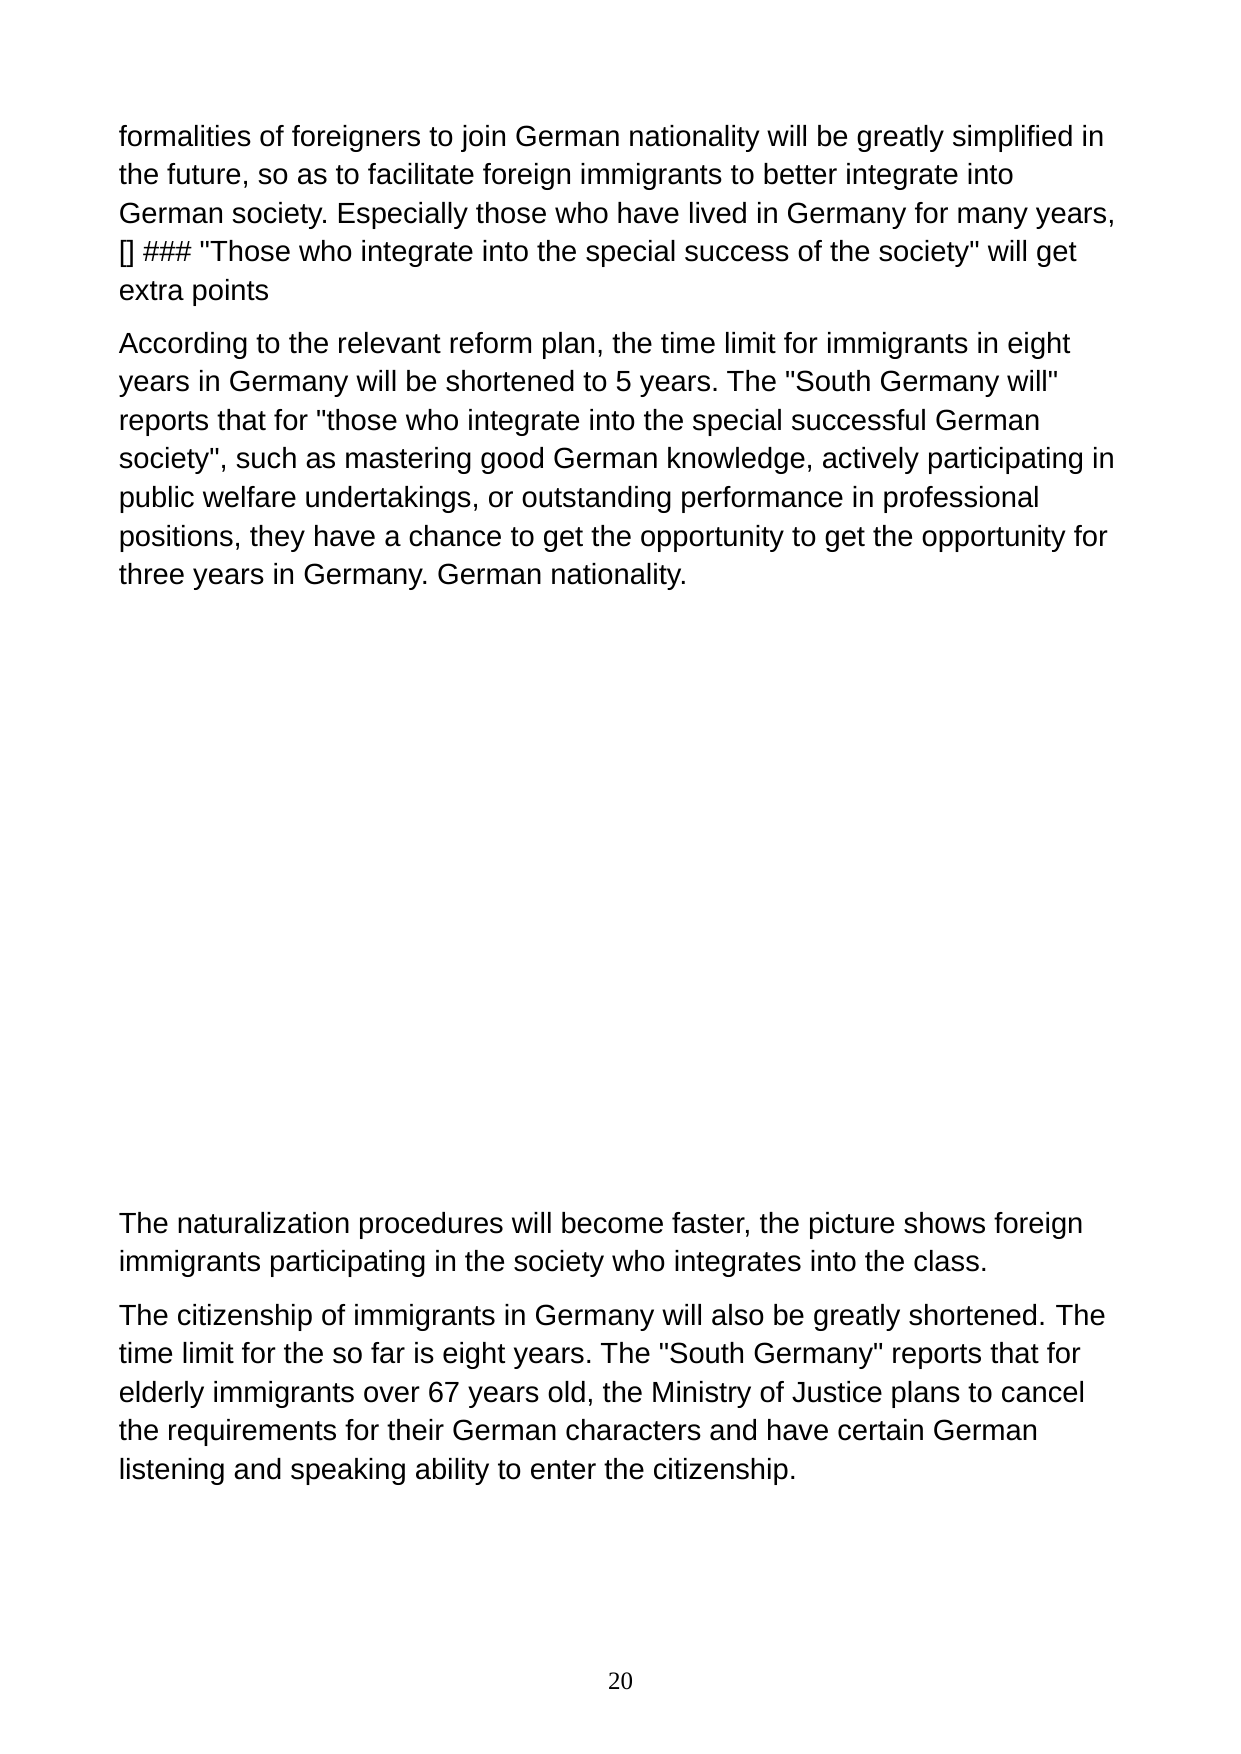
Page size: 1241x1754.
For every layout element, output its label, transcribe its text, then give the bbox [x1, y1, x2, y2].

text The citizenship of immigrants in Germany will also be greatly shortened. The time limit for the so far is eight years. The "South Germany" reports that for elderly immigrants over 67 years old, the Ministry of Justice plans to cancel the requirements for their German characters and have certain German listening and speaking ability to enter the citizenship. [118, 1297, 1122, 1485]
text According to the relevant reform plan, the time limit for immigrants in eight years in Germany will be shortened to 5 years. The "South Germany will" reports that for "those who integrate into the special successful German society", such as mastering good German knowledge, actively participating in public welfare undertakings, or outstanding performance in professional positions, they have a chance to get the opportunity to get the opportunity for three years in Germany. German nationality. [118, 326, 1122, 591]
text formalities of foreigners to join German nationality will be greatly simplified in the future, so as to facilitate foreign immigrants to better integrate into German society. Especially those who have lived in Germany for many years, [] ### "Those who integrate into the special success of the society" will get extra points [118, 118, 1122, 306]
text The naturalization procedures will become faster, the picture shows foreign immigrants participating in the society who integrates into the class. [118, 610, 1122, 1278]
